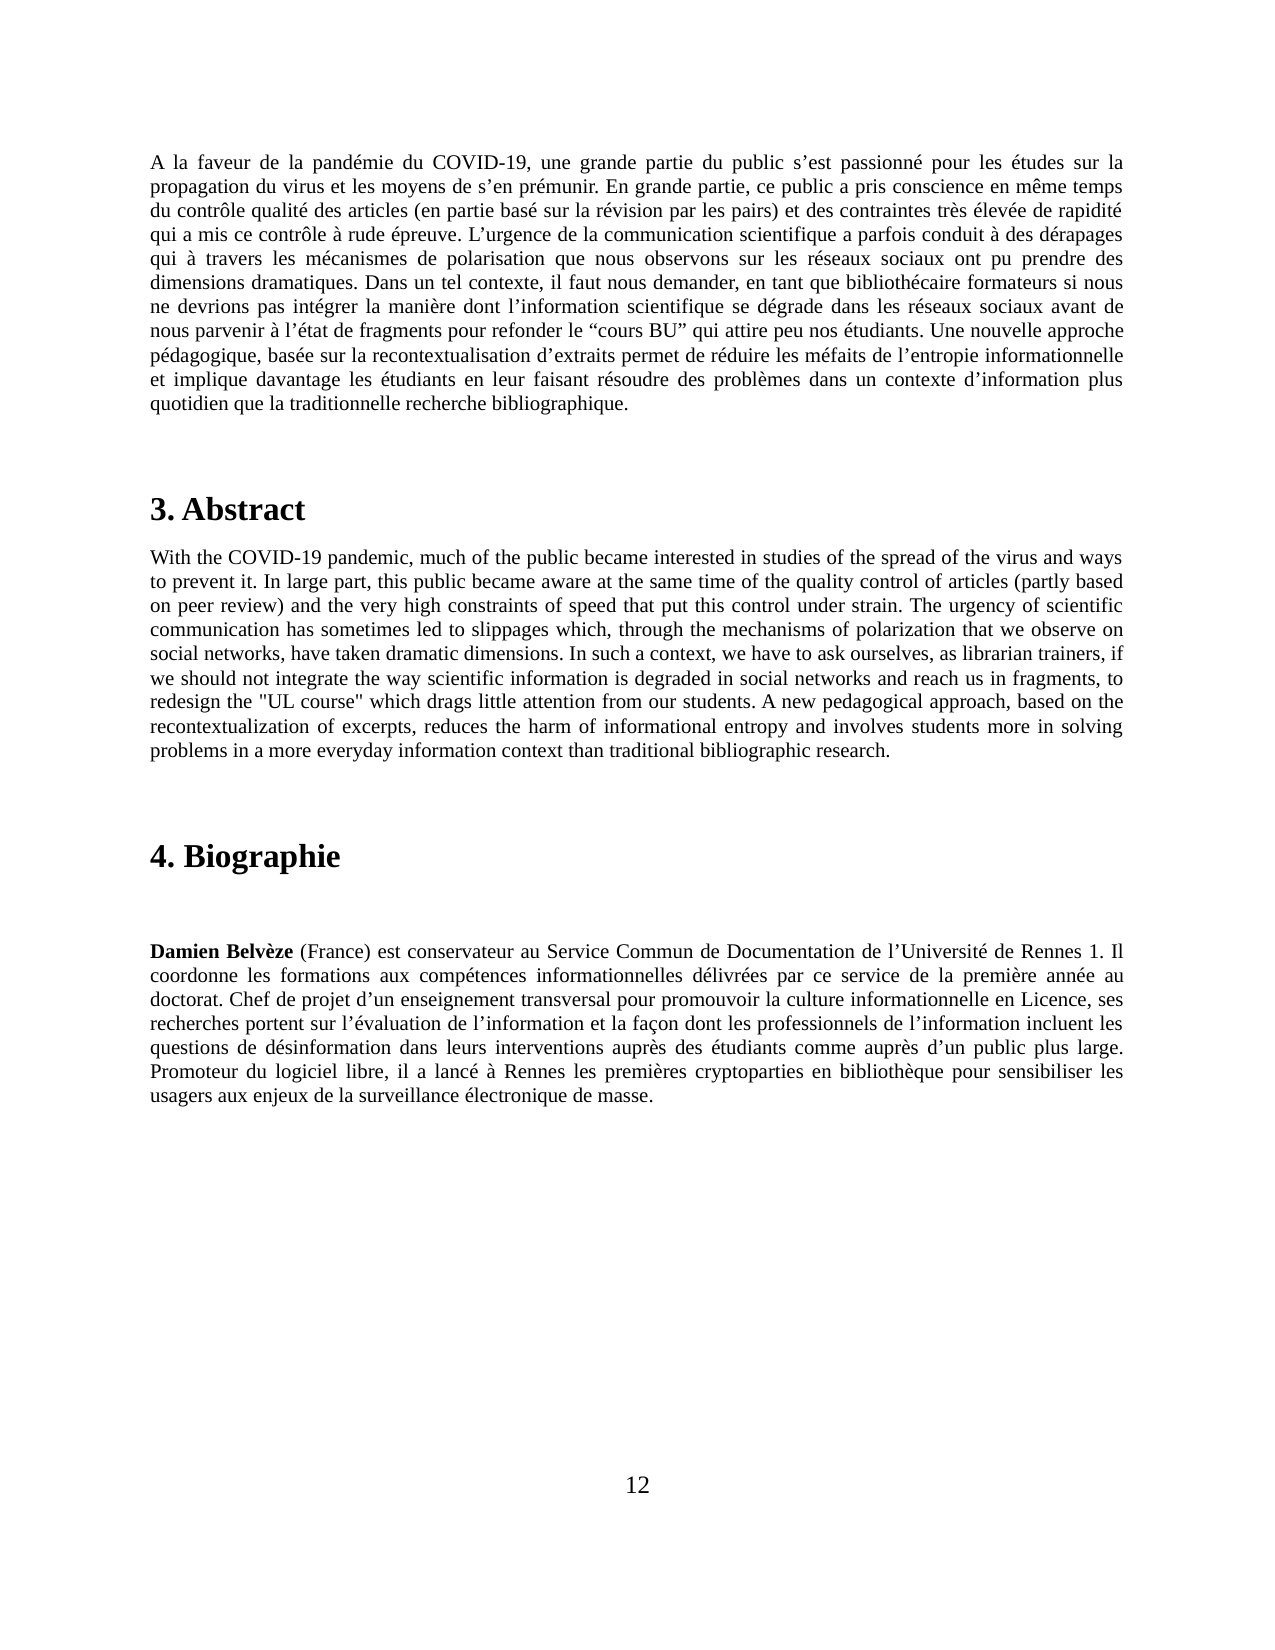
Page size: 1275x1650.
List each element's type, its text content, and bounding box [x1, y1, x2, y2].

text Damien Belvèze (France) est conservateur au Service Commun de Documentation de l’Université de Rennes 1. Il coordonne les formations aux compétences informationnelles délivrées par ce service de la première année au doctorat. Chef de projet d’un enseignement transversal pour promouvoir la culture informationnelle en Licence, ses recherches portent sur l’évaluation de l’information et la façon dont les professionnels de l’information incluent les questions de désinformation dans leurs interventions auprès des étudiants comme auprès d’un public plus large. Promoteur du logiciel libre, il a lancé à Rennes les premières cryptoparties en bibliothèque pour sensibiliser les usagers aux enjeux de la surveillance électronique de masse. [150, 939, 1125, 1107]
text With the COVID-19 pandemic, much of the public became interested in studies of the spread of the virus and ways to prevent it. In large part, this public became aware at the same time of the quality control of articles (partly based on peer review) and the very high constraints of speed that put this control under strain. The urgency of scientific communication has sometimes led to slippages which, through the mechanisms of polarization that we observe on social networks, have taken dramatic dimensions. In such a context, we have to ask ourselves, as librarian trainers, if we should not integrate the way scientific information is degraded in social networks and reach us in fragments, to redesign the "UL course" which drags little attention from our students. A new pedagogical approach, based on the recontextualization of excerpts, reduces the harm of informational entropy and involves students more in solving problems in a more everyday information context than traditional bibliographic research. [150, 545, 1125, 762]
text A la faveur de la pandémie du COVID-19, une grande partie du public s’est passionné pour les études sur la propagation du virus et les moyens de s’en prémunir. En grande partie, ce public a pris conscience en même temps du contrôle qualité des articles (en partie basé sur la révision par les pairs) et des contraintes très élevée de rapidité qui a mis ce contrôle à rude épreuve. L’urgence de la communication scientifique a parfois conduit à des dérapages qui à travers les mécanismes de polarisation que nous observons sur les réseaux sociaux ont pu prendre des dimensions dramatiques. Dans un tel contexte, il faut nous demander, en tant que bibliothécaire formateurs si nous ne devrions pas intégrer la manière dont l’information scientifique se dégrade dans les réseaux sociaux avant de nous parvenir à l’état de fragments pour refonder le “cours BU” qui attire peu nos étudiants. Une nouvelle approche pédagogique, basée sur la recontextualisation d’extraits permet de réduire les méfaits de l’entropie informationnelle et implique davantage les étudiants en leur faisant résoudre des problèmes dans un contexte d’information plus quotidien que la traditionnelle recherche bibliographique. [150, 150, 1125, 415]
text 4. Biographie [150, 836, 1125, 874]
text 3. Abstract [150, 489, 1125, 527]
